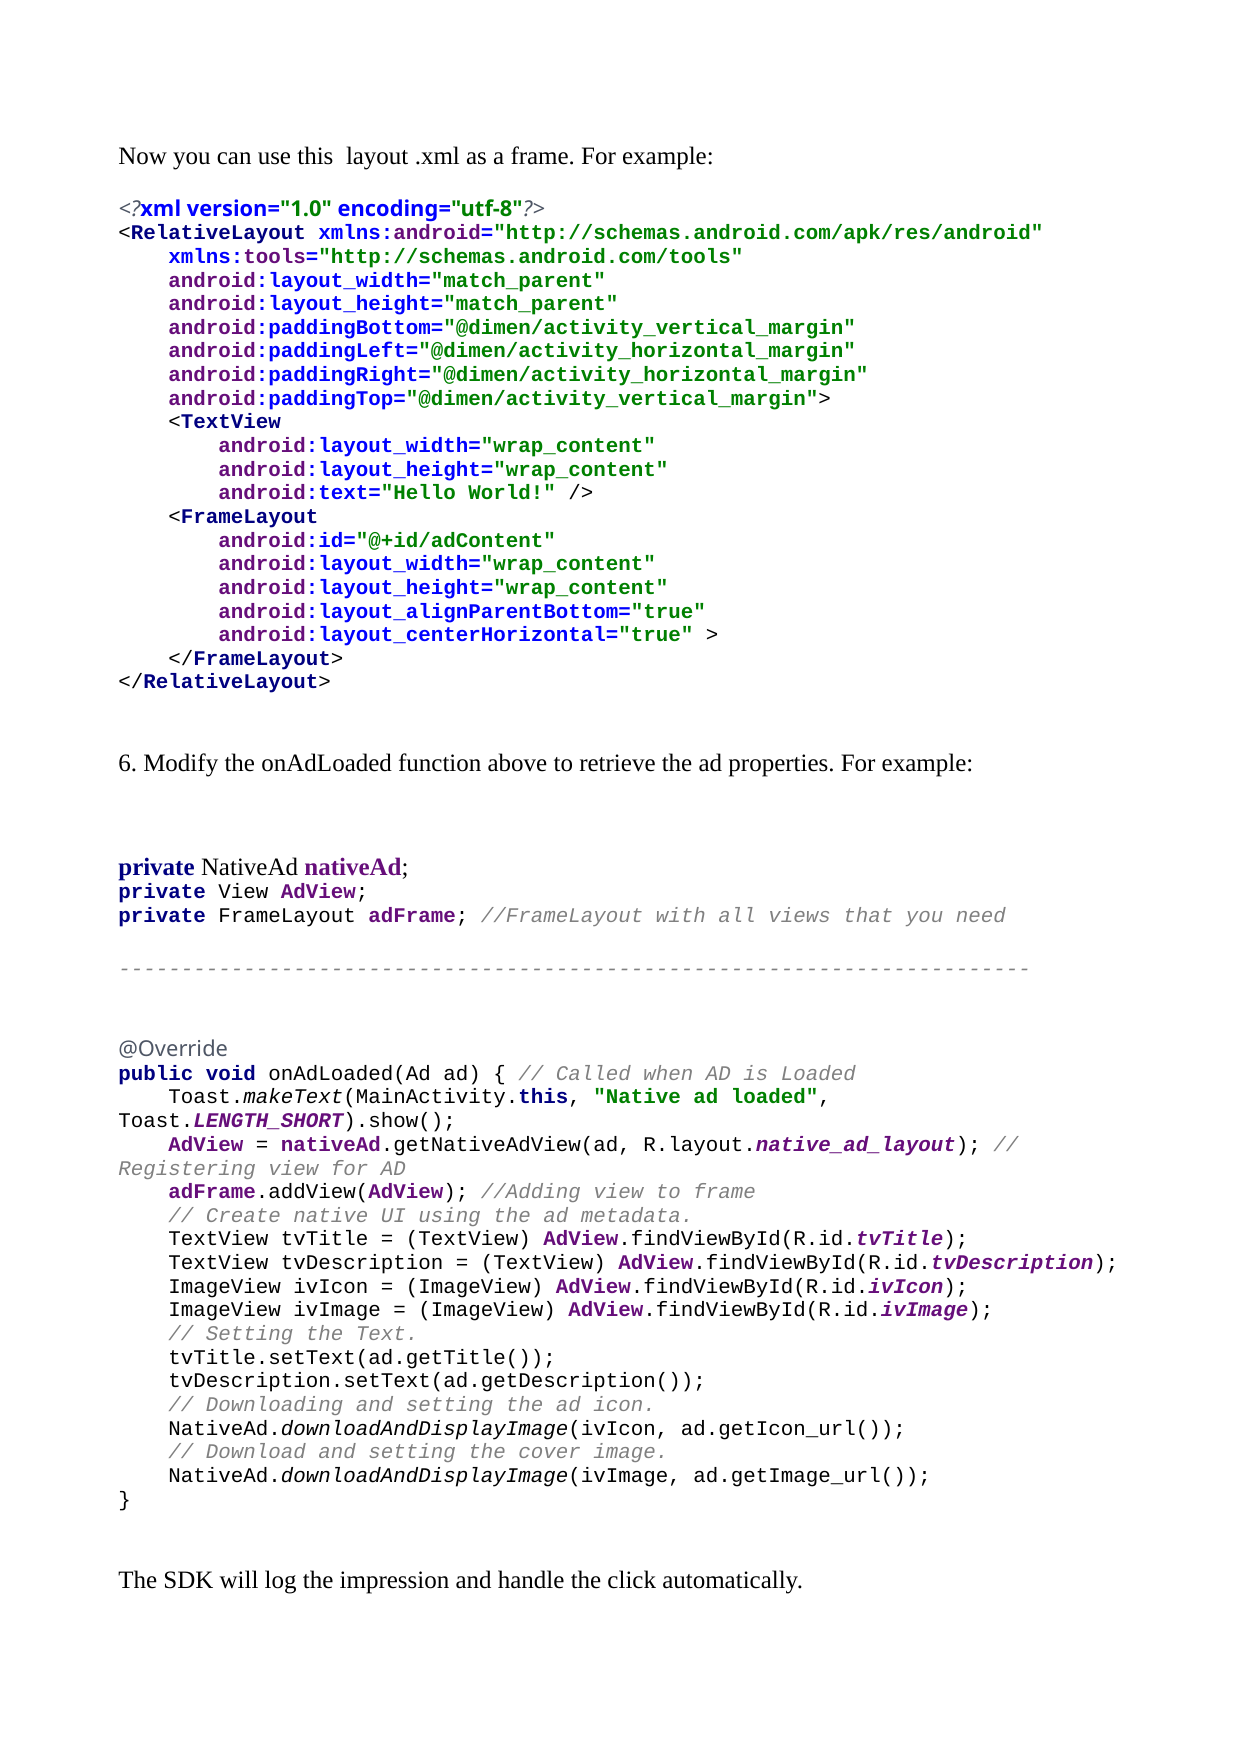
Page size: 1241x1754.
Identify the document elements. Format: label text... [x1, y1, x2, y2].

text android:layout_centerHorizontal="true" > [118, 624, 1122, 648]
text android:layout_alignParentBottom="true" [118, 601, 1122, 624]
text <?xml version="1.0" encoding="utf-8"?> [118, 170, 1122, 222]
text <RelativeLayout xmlns:android="http://schemas.android.com/apk/res/android" [118, 222, 1122, 246]
text <TextView [118, 411, 1122, 435]
text android:layout_width="match_parent" [118, 269, 1122, 293]
text private NativeAd nativeAd; [118, 829, 1122, 881]
text Toast.makeText(MainActivity.this, "Native ad loaded", Toast.LENGTH_SHORT).show(); [118, 1087, 1122, 1134]
text android:text="Hello World!" /> [118, 482, 1122, 506]
text public void onAdLoaded(Ad ad) { // Called when AD is Loaded [118, 1063, 1122, 1087]
text android:paddingBottom="@dimen/activity_vertical_margin" [118, 317, 1122, 341]
text Now you can use this layout .xml as a frame. For example: [118, 118, 1122, 170]
text } [118, 1488, 1122, 1512]
text android:paddingRight="@dimen/activity_horizontal_margin" [118, 364, 1122, 388]
text The SDK will log the impression and handle the click automatically. [118, 1542, 1122, 1594]
text android:layout_height="wrap_content" [118, 577, 1122, 601]
text android:paddingLeft="@dimen/activity_horizontal_margin" [118, 341, 1122, 364]
text <FrameLayout [118, 506, 1122, 530]
text 6. Modify the onAdLoaded function above to retrieve the ad properties. For example: [118, 725, 1122, 777]
text AdView = nativeAd.getNativeAdView(ad, R.layout.native_ad_layout); // Registering view for AD [118, 1134, 1122, 1181]
text // Download and setting the cover image. [118, 1441, 1122, 1465]
text </FrameLayout> [118, 648, 1122, 672]
text NativeAd.downloadAndDisplayImage(ivIcon, ad.getIcon_url()); [118, 1418, 1122, 1441]
text private View AdView; [118, 881, 1122, 904]
text adFrame.addView(AdView); //Adding view to frame [118, 1181, 1122, 1205]
text android:layout_height="wrap_content" [118, 459, 1122, 482]
text ImageView ivIcon = (ImageView) AdView.findViewById(R.id.ivIcon); [118, 1276, 1122, 1299]
text android:paddingTop="@dimen/activity_vertical_margin"> [118, 388, 1122, 411]
text // Create native UI using the ad metadata. [118, 1205, 1122, 1228]
text private FrameLayout adFrame; //FrameLayout with all views that you need [118, 904, 1122, 928]
text @Override [118, 1011, 1122, 1063]
text android:id="@+id/adContent" [118, 530, 1122, 553]
text android:layout_width="wrap_content" [118, 435, 1122, 459]
text tvTitle.setText(ad.getTitle()); [118, 1347, 1122, 1370]
text TextView tvDescription = (TextView) AdView.findViewById(R.id.tvDescription); [118, 1252, 1122, 1276]
text // Downloading and setting the ad icon. [118, 1394, 1122, 1418]
text ------------------------------------------------------------------------- [118, 958, 1122, 981]
text android:layout_width="wrap_content" [118, 553, 1122, 577]
text ImageView ivImage = (ImageView) AdView.findViewById(R.id.ivImage); [118, 1299, 1122, 1323]
text NativeAd.downloadAndDisplayImage(ivImage, ad.getImage_url()); [118, 1465, 1122, 1488]
text android:layout_height="match_parent" [118, 293, 1122, 317]
text // Setting the Text. [118, 1323, 1122, 1347]
text </RelativeLayout> [118, 672, 1122, 695]
text TextView tvTitle = (TextView) AdView.findViewById(R.id.tvTitle); [118, 1228, 1122, 1252]
text tvDescription.setText(ad.getDescription()); [118, 1370, 1122, 1394]
text xmlns:tools="http://schemas.android.com/tools" [118, 246, 1122, 269]
